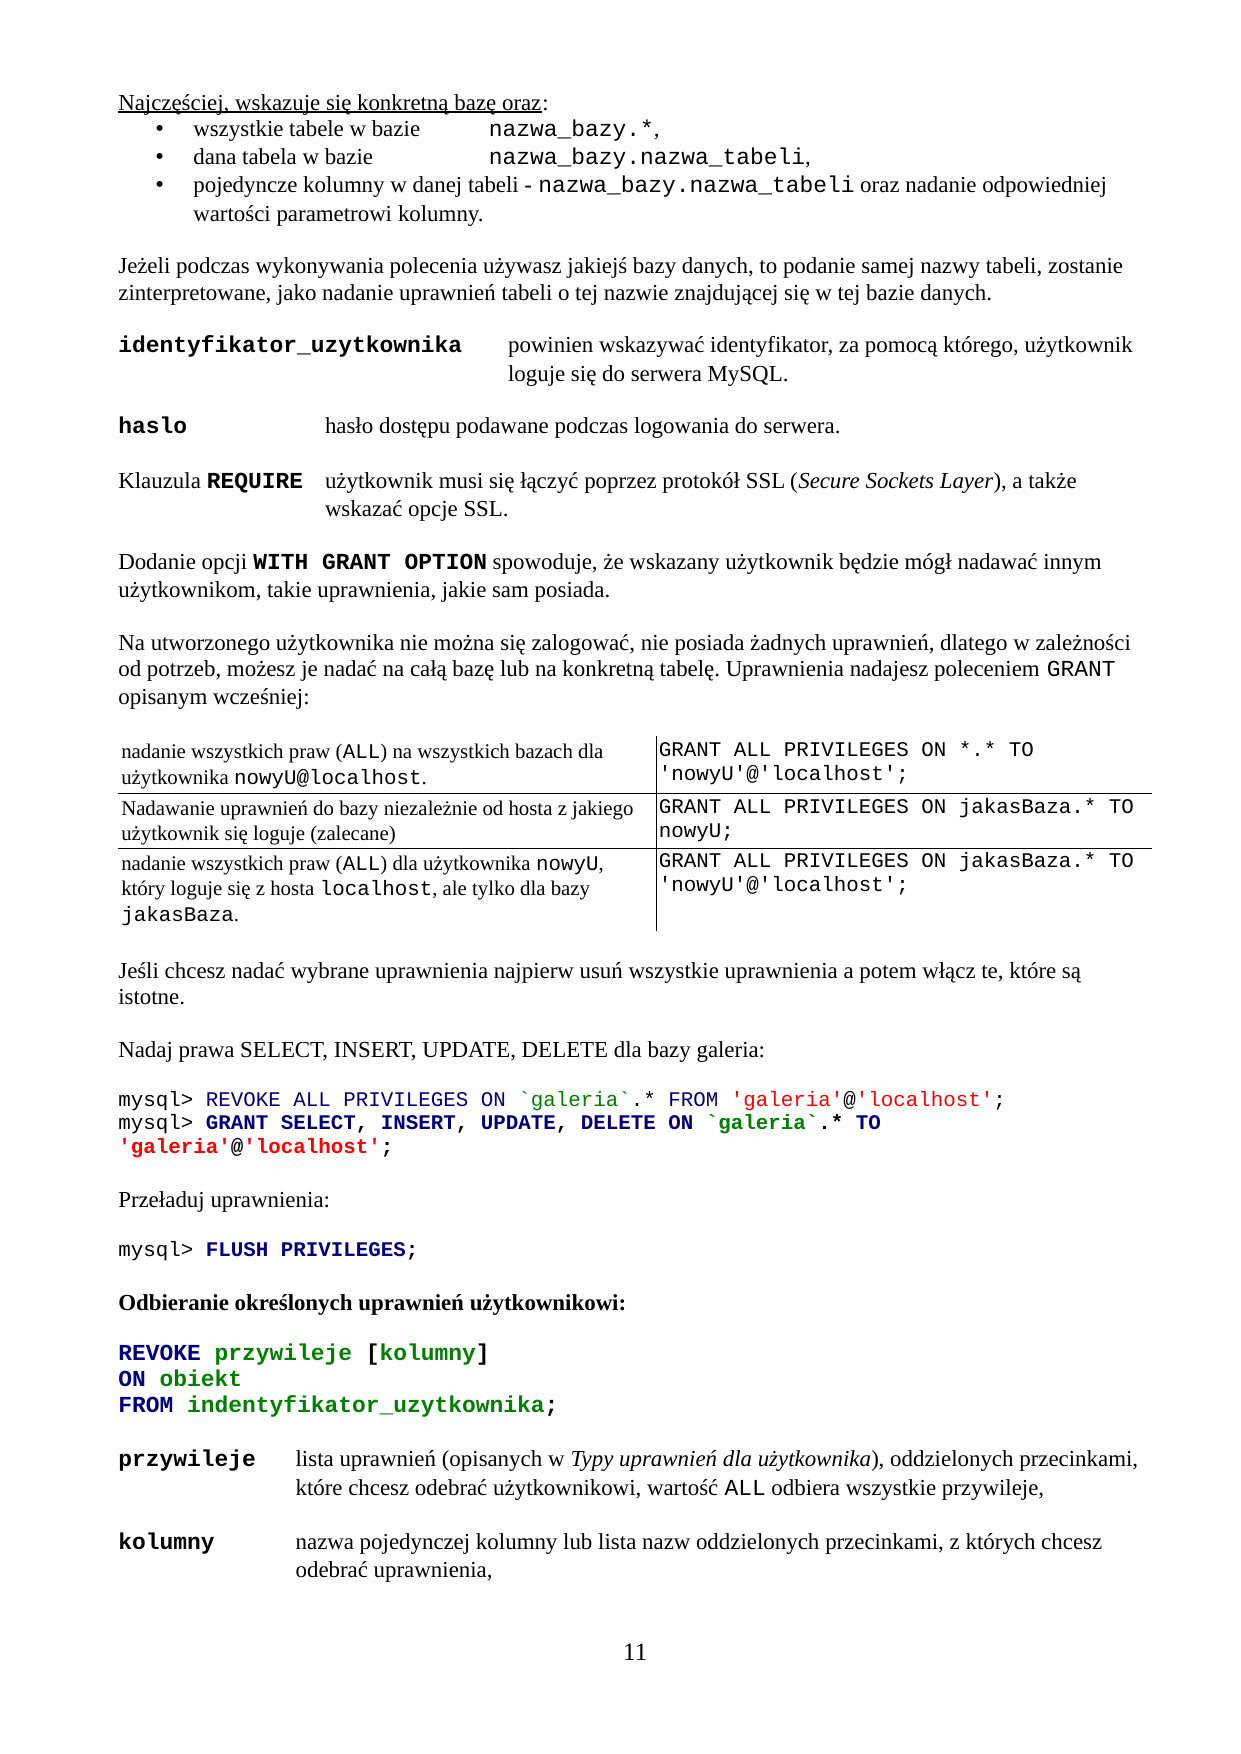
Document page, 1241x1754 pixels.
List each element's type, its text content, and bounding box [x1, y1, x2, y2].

text identyfikator_uzytkownika powinien wskazywać identyfikator, za pomocą którego, użytkownik loguje się do serwera MySQL. [118, 331, 1152, 386]
text REVOKE przywileje [kolumny] [118, 1341, 1152, 1367]
text FROM indentyfikator_uzytkownika; [118, 1393, 1152, 1419]
text Odbieranie określonych uprawnień użytkownikowi: [118, 1289, 1152, 1315]
list wszystkie tabele w bazie nazwa_bazy.*, [156, 115, 1152, 143]
table_cell GRANT ALL PRIVILEGES ON jakasBaza.* TO 'nowyU'@'localhost'; [657, 849, 1152, 931]
text Nadaj prawa SELECT, INSERT, UPDATE, DELETE dla bazy galeria: [118, 1036, 1152, 1062]
text Jeśli chcesz nadać wybrane uprawnienia najpierw usuń wszystkie uprawnienia a potem włącz te, które są istotne. [118, 957, 1152, 1009]
text haslo hasło dostępu podawane podczas logowania do serwera. [118, 412, 1152, 441]
text przywileje lista uprawnień (opisanych w Typy uprawnień dla użytkownika), oddzielonych przecinkami, które chcesz odebrać użytkownikowi, wartość ALL odbiera wszystkie przywileje, [118, 1446, 1152, 1502]
table_cell Nadawanie uprawnień do bazy niezależnie od hosta z jakiego użytkownik się loguje (zalecane) [118, 794, 656, 847]
text Najczęściej, wskazuje się konkretną bazę oraz: [118, 88, 1152, 115]
list pojedyncze kolumny w danej tabeli - nazwa_bazy.nazwa_tabeli oraz nadanie odpowiedniej wartości parametrowi kolumny. [156, 171, 1152, 226]
text mysql> FLUSH PRIVILEGES; [118, 1239, 1152, 1262]
text ON obiekt [118, 1367, 1152, 1393]
table_cell nadanie wszystkich praw (ALL) dla użytkownika nowyU, który loguje się z hosta localhost, ale tylko dla bazy jakasBaza. [118, 849, 656, 931]
list dana tabela w bazie nazwa_bazy.nazwa_tabeli, [156, 143, 1152, 171]
table_header GRANT ALL PRIVILEGES ON *.* TO 'nowyU'@'localhost'; [657, 736, 1152, 793]
text kolumny nazwa pojedynczej kolumny lub lista nazw oddzielonych przecinkami, z których chcesz odebrać uprawnienia, [118, 1528, 1152, 1583]
table_header nadanie wszystkich praw (ALL) na wszystkich bazach dla użytkownika nowyU@localhost. [118, 736, 656, 793]
text Na utworzonego użytkownika nie można się zalogować, nie posiada żadnych uprawnień, dlatego w zależności od potrzeb, możesz je nadać na całą bazę lub na konkretną tabelę. Uprawnienia nadajesz poleceniem GRANT opisanym wcześniej: [118, 629, 1152, 710]
text mysql> REVOKE ALL PRIVILEGES ON `galeria`.* FROM 'galeria'@'localhost'; [118, 1089, 1152, 1112]
text Przeładuj uprawnienia: [118, 1186, 1152, 1212]
text mysql> GRANT SELECT, INSERT, UPDATE, DELETE ON `galeria`.* TO 'galeria'@'localhost'; [118, 1112, 1152, 1159]
text Dodanie opcji WITH GRANT OPTION spowoduje, że wskazany użytkownik będzie mógł nadawać innym użytkownikom, takie uprawnienia, jakie sam posiada. [118, 548, 1152, 602]
table_cell GRANT ALL PRIVILEGES ON jakasBaza.* TO nowyU; [657, 794, 1152, 847]
text Klauzula REQUIRE użytkownik musi się łączyć poprzez protokół SSL (Secure Sockets Layer), a także wskazać opcje SSL. [118, 467, 1152, 521]
text Jeżeli podczas wykonywania polecenia używasz jakiejś bazy danych, to podanie samej nazwy tabeli, zostanie zinterpretowane, jako nadanie uprawnień tabeli o tej nazwie znajdującej się w tej bazie danych. [118, 252, 1152, 305]
